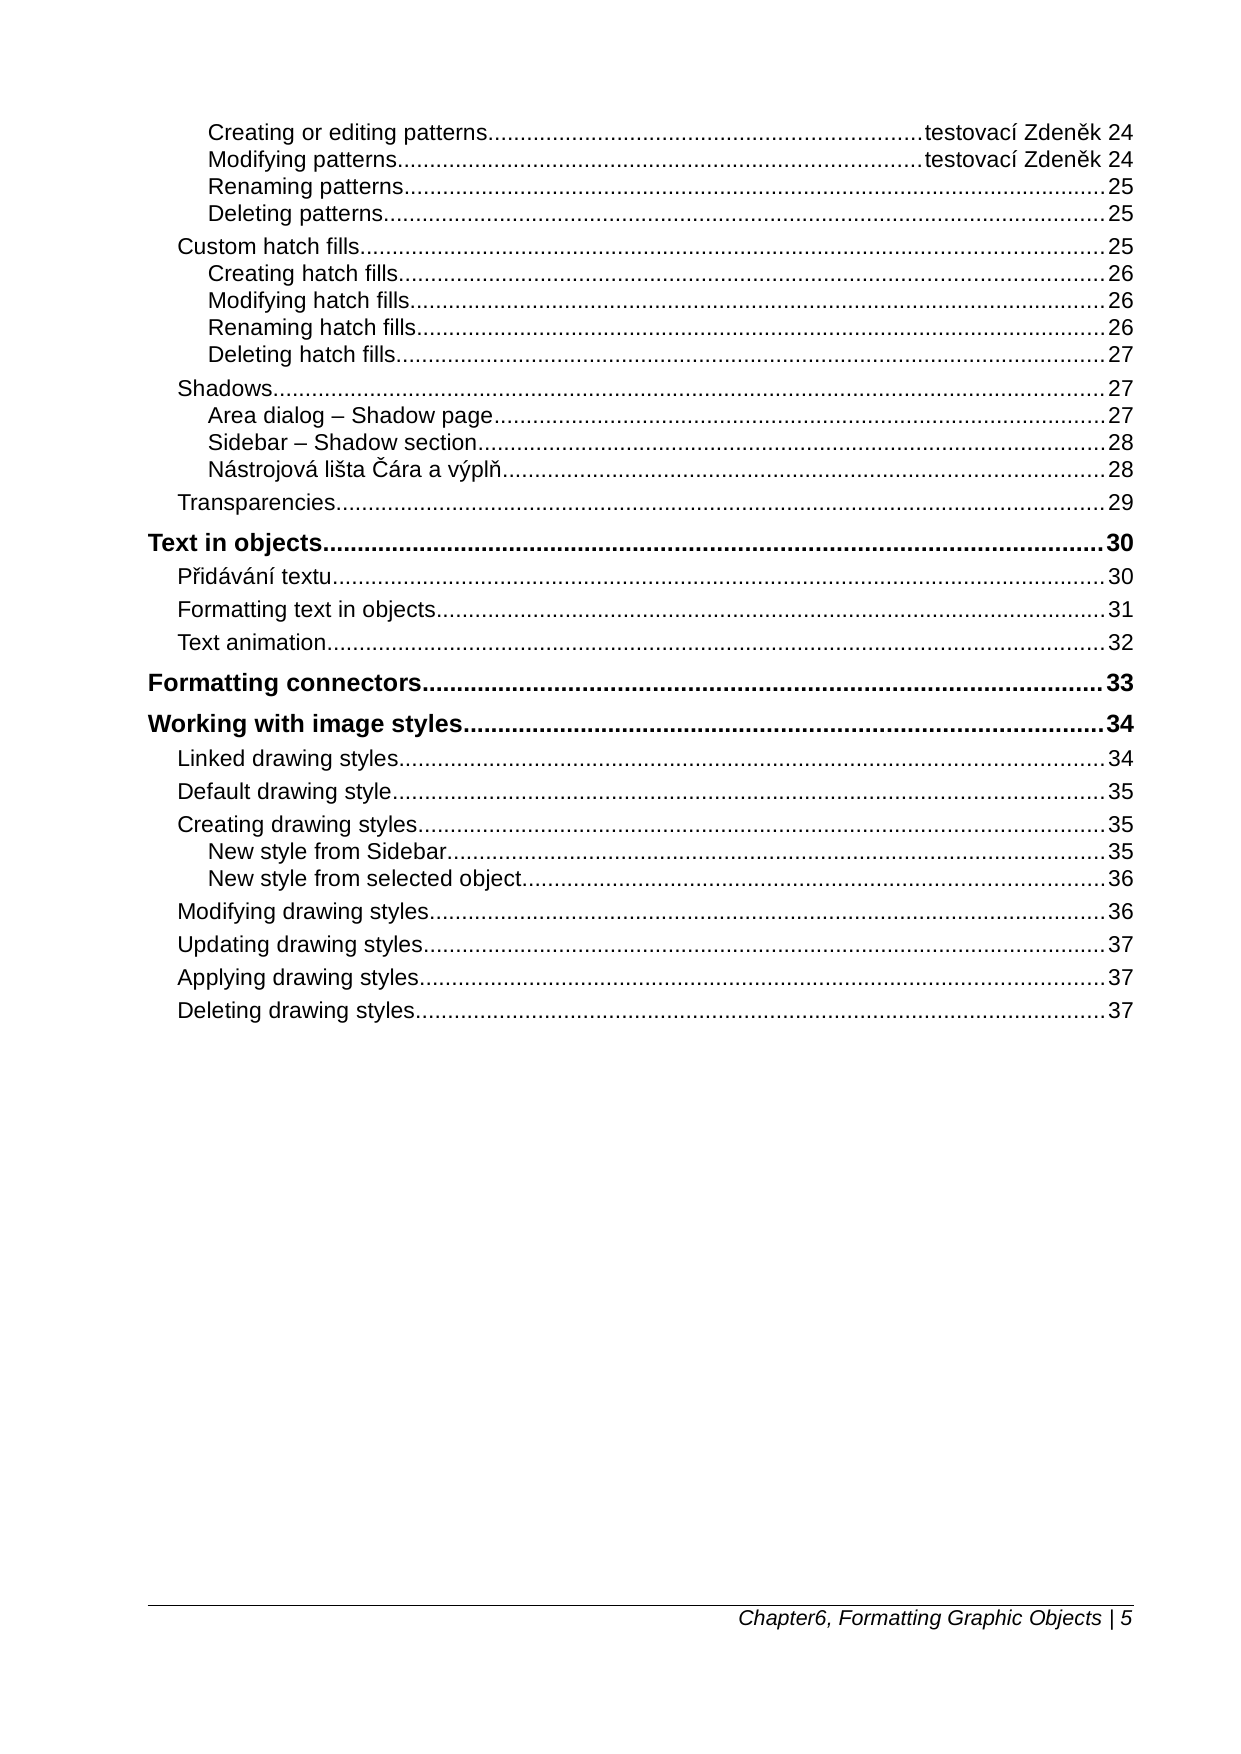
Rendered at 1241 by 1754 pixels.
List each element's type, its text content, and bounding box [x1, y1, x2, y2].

text Custom hatch fills 25 [177, 232, 1134, 259]
text Text animation 32 [177, 629, 1134, 656]
text Deleting hatch fills 27 [208, 341, 1134, 368]
text Renaming hatch fills 26 [208, 314, 1134, 341]
text Working with image styles 34 [148, 709, 1134, 738]
text Text in objects 30 [148, 527, 1134, 556]
text Applying drawing styles 37 [177, 964, 1134, 991]
text Area dialog – Shadow page 27 [208, 401, 1134, 428]
text Formatting text in objects 31 [177, 596, 1134, 623]
text Updating drawing styles 37 [177, 931, 1134, 958]
text Creating hatch fills 26 [208, 259, 1134, 287]
text Nástrojová lišta Čára a výplň 28 [208, 455, 1134, 482]
text Creating or editing patterns testovací Zdeněk 24 [208, 118, 1134, 145]
text New style from selected object 36 [208, 864, 1134, 891]
text Transparencies 29 [177, 488, 1134, 515]
text Sidebar – Shadow section 28 [208, 428, 1134, 455]
text Linked drawing styles 34 [177, 744, 1134, 771]
text Creating drawing styles 35 [177, 810, 1134, 837]
text Deleting drawing styles 37 [177, 997, 1134, 1024]
text New style from Sidebar 35 [208, 837, 1134, 864]
text Modifying patterns testovací Zdeněk 24 [208, 145, 1134, 172]
text Modifying drawing styles 36 [177, 897, 1134, 924]
text Renaming patterns 25 [208, 172, 1134, 199]
text Přidávání textu 30 [177, 562, 1134, 589]
text Modifying hatch fills 26 [208, 287, 1134, 314]
text Deleting patterns 25 [208, 199, 1134, 226]
text Shadows 27 [177, 374, 1134, 401]
text Formatting connectors 33 [148, 668, 1134, 697]
text Default drawing style 35 [177, 777, 1134, 804]
